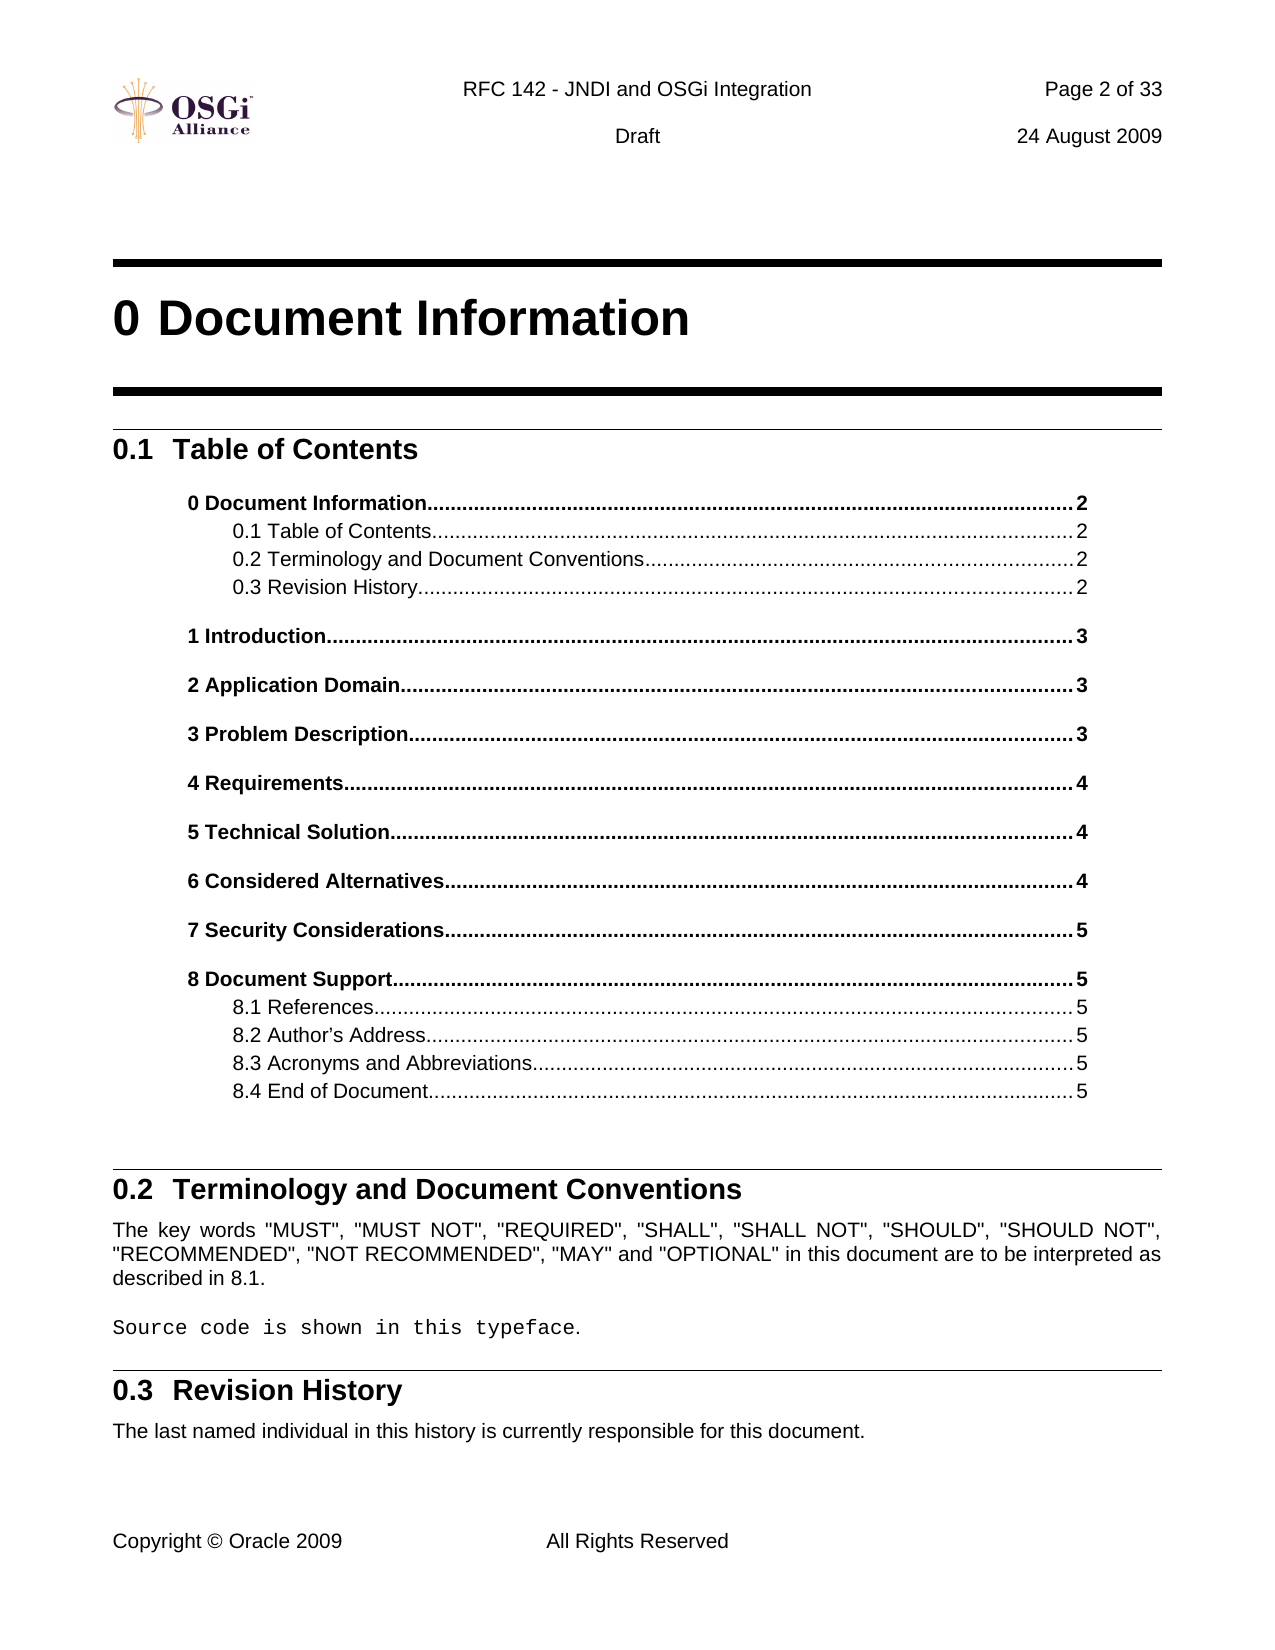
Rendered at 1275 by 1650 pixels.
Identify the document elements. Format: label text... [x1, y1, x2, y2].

text The key words "MUST", "MUST NOT", "REQUIRED", "SHALL", "SHALL NOT", "SHOULD", "SHOULD NOT", "RECOMMENDED", "NOT RECOMMENDED", "MAY" and "OPTIONAL" in this document are to be interpreted as described in 8.1. [112, 1218, 1162, 1290]
text 1 Introduction 3 [187, 624, 1162, 648]
text 8 Document Support 5 [187, 967, 1162, 991]
text 2 Application Domain 3 [187, 673, 1162, 697]
text 0 Document Information 2 [187, 491, 1162, 514]
text 0.2 Terminology and Document Conventions 2 [232, 547, 1162, 571]
text 0.3 Revision History 2 [232, 575, 1162, 599]
text 8.4 End of Document 5 [232, 1079, 1162, 1103]
text 7 Security Considerations 5 [187, 918, 1162, 942]
text 8.3 Acronyms and Abbreviations 5 [232, 1051, 1162, 1075]
text 6 Considered Alternatives 4 [187, 869, 1162, 893]
subtitle Document Information [112, 260, 1162, 396]
subtitle Revision History [112, 1371, 1162, 1406]
picture [114, 78, 254, 143]
text Source code is shown in this typeface. [112, 1315, 1162, 1341]
text 5 Technical Solution 4 [187, 820, 1162, 844]
text 8.1 References 5 [232, 995, 1162, 1019]
text 0.1 Table of Contents 2 [232, 519, 1162, 543]
text 8.2 Author’s Address 5 [232, 1023, 1162, 1047]
text 3 Problem Description 3 [187, 722, 1162, 746]
subtitle Table of Contents [112, 430, 1162, 466]
text 4 Requirements 4 [187, 771, 1162, 795]
text The last named individual in this history is currently responsible for this document. [112, 1419, 1162, 1443]
subtitle Terminology and Document Conventions [112, 1170, 1162, 1205]
